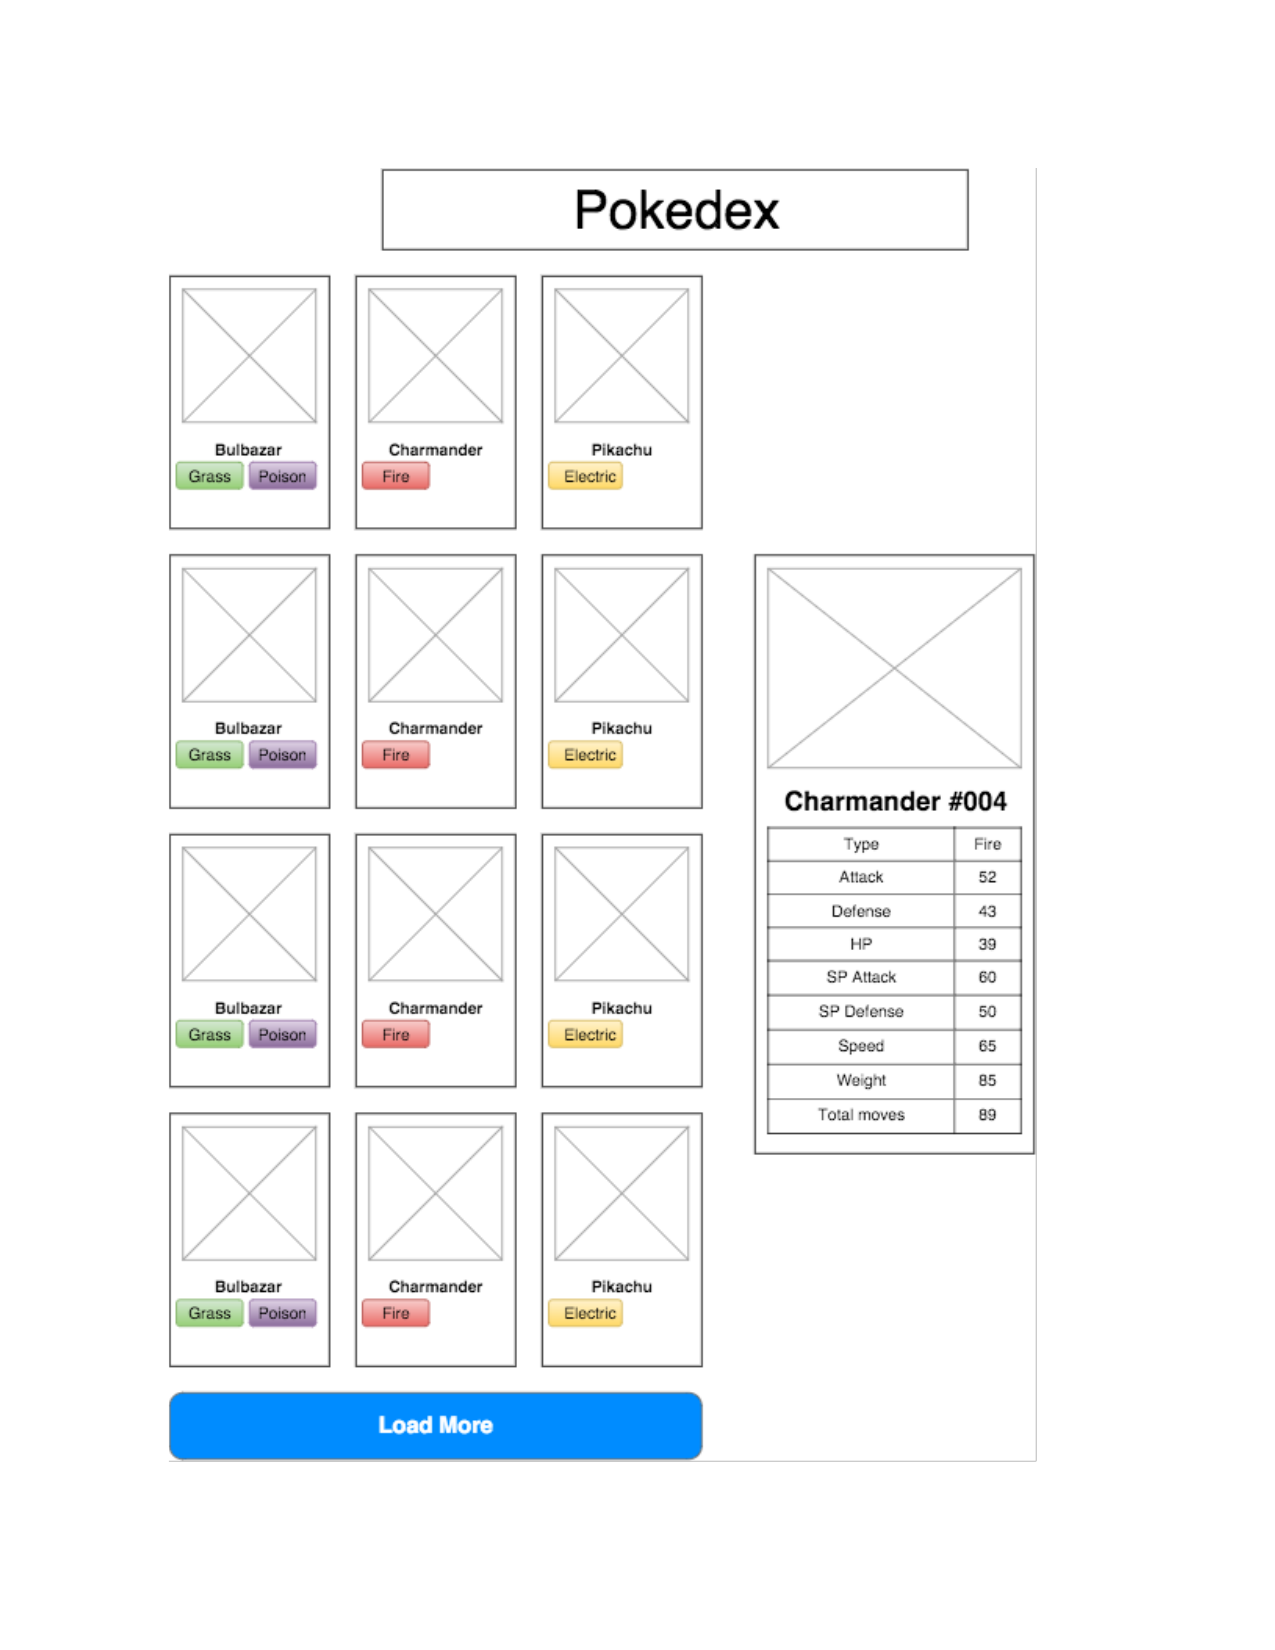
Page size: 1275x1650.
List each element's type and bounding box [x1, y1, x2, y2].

picture [168, 168, 1038, 1463]
